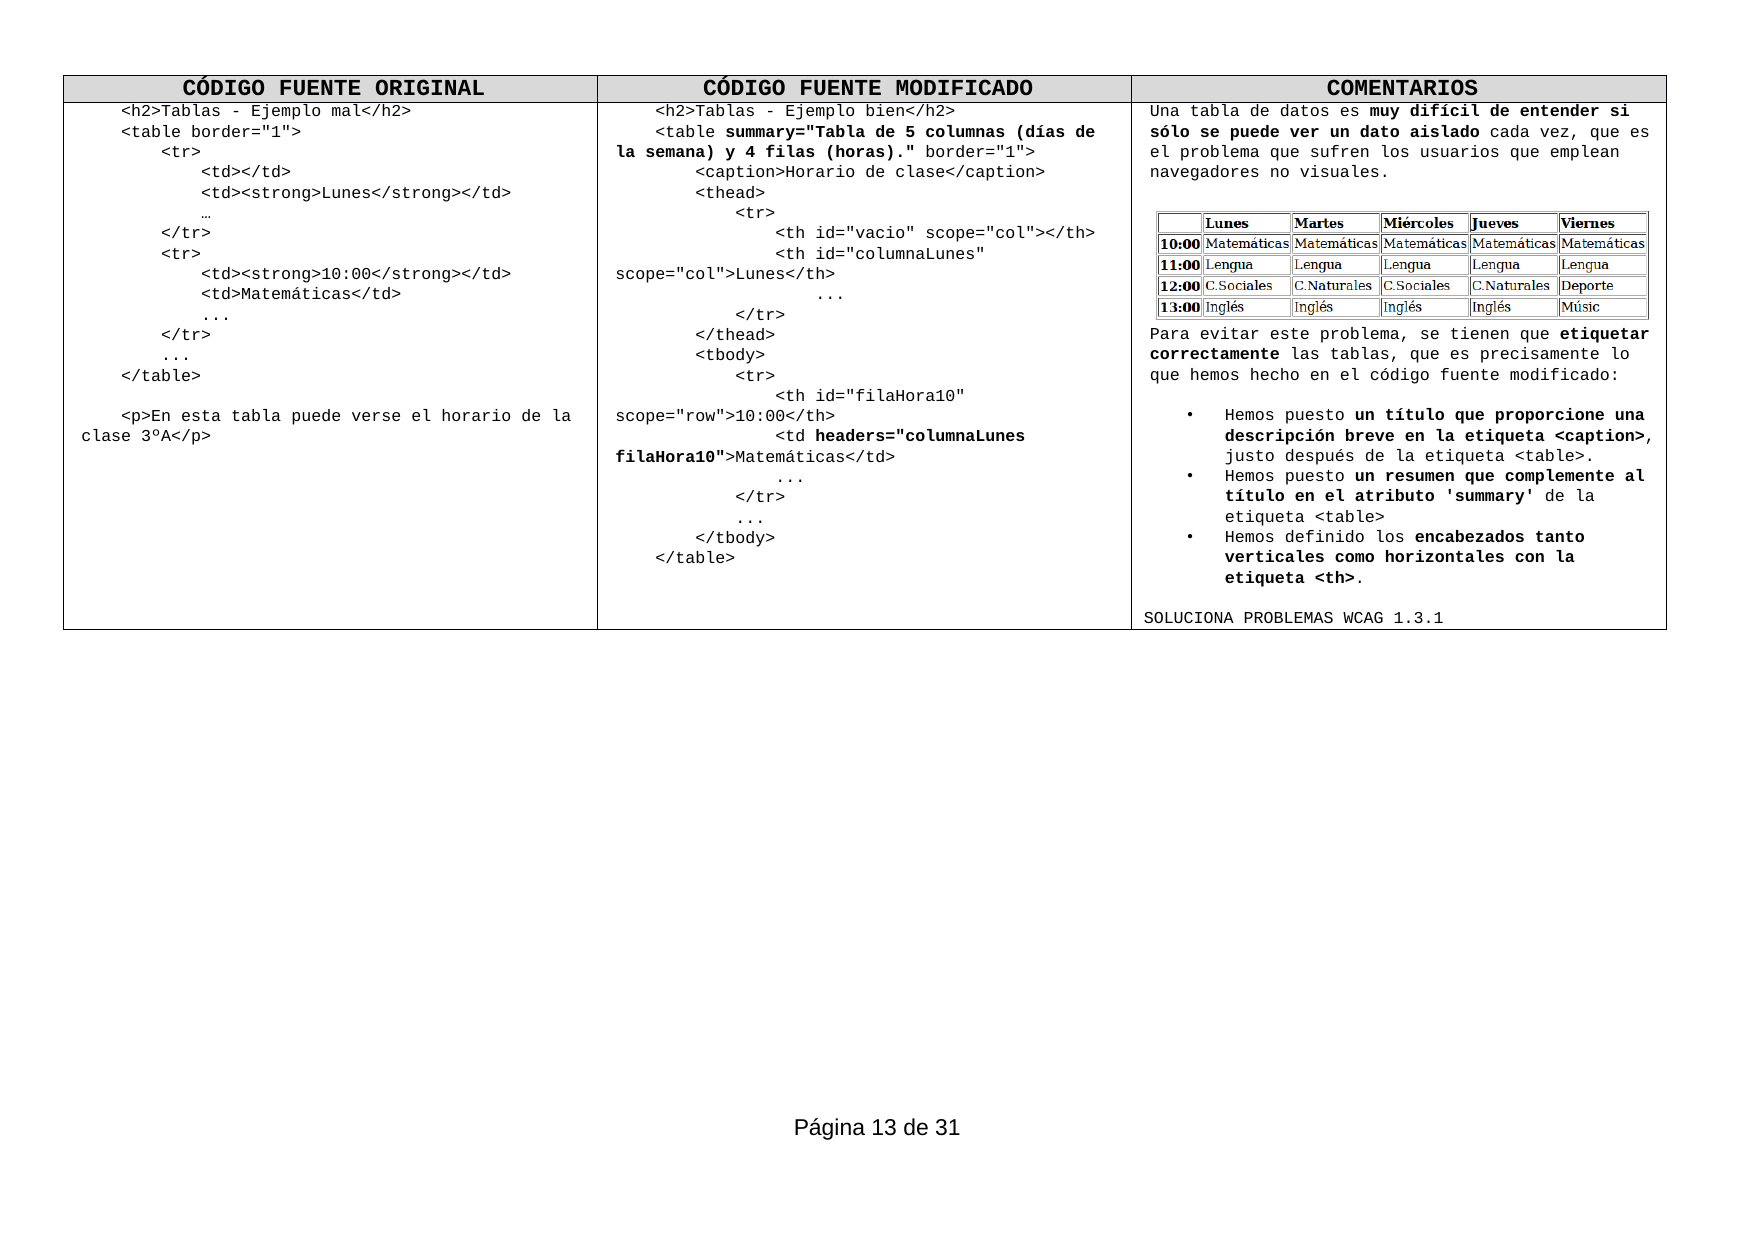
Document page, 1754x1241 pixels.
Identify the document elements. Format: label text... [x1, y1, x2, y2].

table_header CÓDIGO FUENTE ORIGINAL [64, 76, 597, 102]
table_cell <h2>Tablas - Ejemplo bien</h2> <table summary="Tabla de 5 columnas (días de la semana) y 4 filas (horas)." border="1"> <caption>Horario de clase</caption> <thead> <tr> <th id="vacio" scope="col"></th> <th id="columnaLunes" scope="col">Lunes</th> ... </tr> </thead> <tbody> <tr> <th id="filaHora10" scope="row">10:00</th> <td headers="columnaLunes filaHora10">Matemáticas</td> ... </tr> ... </tbody> </table> [598, 103, 1131, 629]
table_header CÓDIGO FUENTE MODIFICADO [598, 76, 1131, 102]
table_cell <h2>Tablas - Ejemplo mal</h2> <table border="1"> <tr> <td></td> <td><strong>Lunes</strong></td> … </tr> <tr> <td><strong>10:00</strong></td> <td>Matemáticas</td> ... </tr> ... </table> <p>En esta tabla puede verse el horario de la clase 3ºA</p> [64, 103, 597, 629]
table_cell Una tabla de datos es muy difícil de entender si sólo se puede ver un dato aislado cada vez, que es el problema que sufren los usuarios que emplean navegadores no visuales. Para evitar este problema, se tienen que etiquetar correctamente las tablas, que es precisamente lo que hemos hecho en el código fuente modificado: Hemos puesto un título que proporcione una descripción breve en la etiqueta <caption>, justo después de la etiqueta <table>. Hemos puesto un resumen que complemente al título en el atributo 'summary' de la etiqueta <table> Hemos definido los encabezados tanto verticales como horizontales con la etiqueta <th>. SOLUCIONA PROBLEMAS WCAG 1.3.1 [1132, 103, 1666, 629]
table_header COMENTARIOS [1132, 76, 1666, 102]
picture [1149, 204, 1655, 324]
